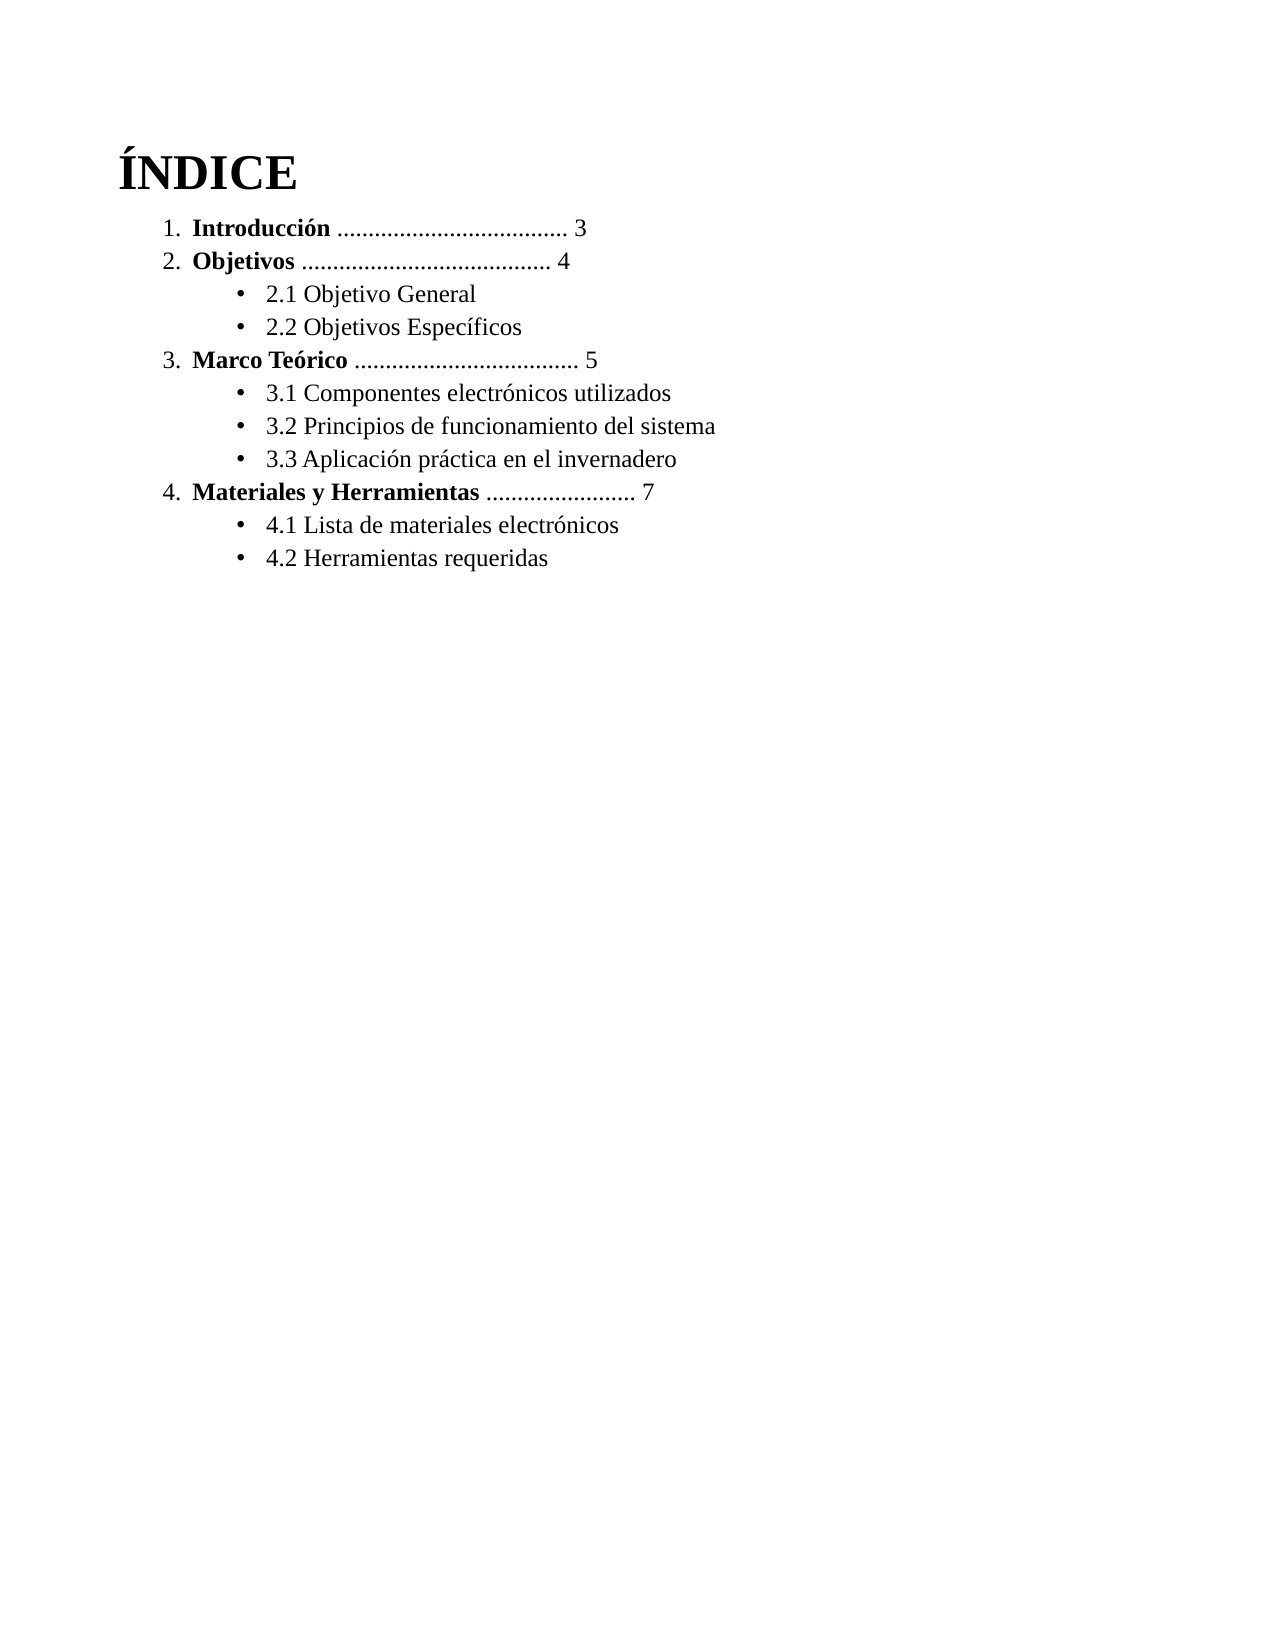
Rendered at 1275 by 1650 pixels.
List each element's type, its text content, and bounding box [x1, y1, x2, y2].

subtitle ÍNDICE [118, 143, 1157, 201]
list 3.3 Aplicación práctica en el invernadero [236, 444, 1157, 473]
list 3.2 Principios de funcionamiento del sistema [236, 411, 1157, 440]
list 4.1 Lista de materiales electrónicos [236, 510, 1157, 539]
list 2.2 Objetivos Específicos [236, 312, 1157, 341]
list Marco Teórico .................................... 5 [162, 345, 1157, 374]
list 4.2 Herramientas requeridas [236, 543, 1157, 572]
list 2.1 Objetivo General [236, 279, 1157, 308]
list Materiales y Herramientas ........................ 7 [162, 477, 1157, 506]
list 3.1 Componentes electrónicos utilizados [236, 378, 1157, 407]
list Objetivos ........................................ 4 [162, 246, 1157, 275]
list Introducción ..................................... 3 [162, 213, 1157, 242]
